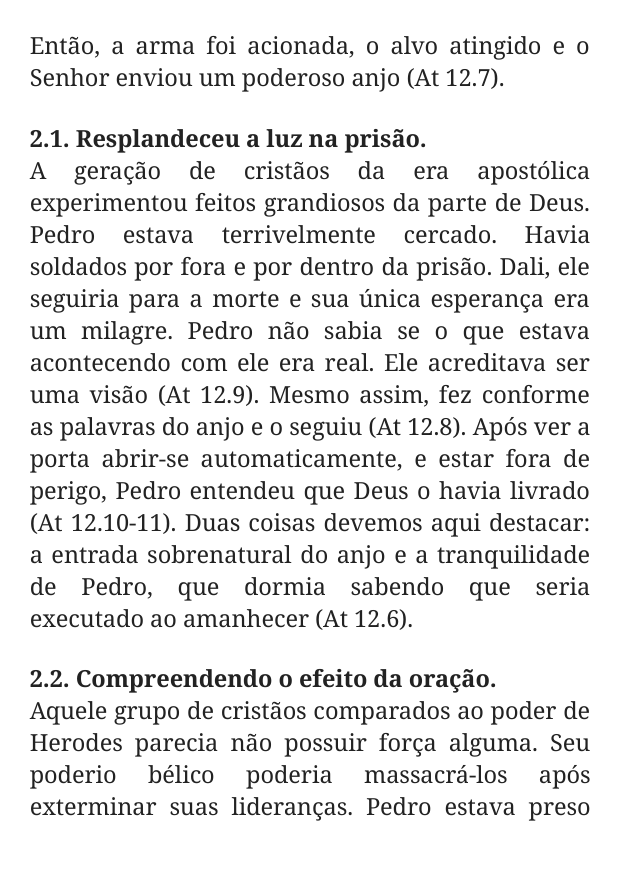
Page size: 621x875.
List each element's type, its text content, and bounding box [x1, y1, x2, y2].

text Aquele grupo de cristãos comparados ao poder de Herodes parecia não possuir força alguma. Seu poderio bélico poderia massacrá-los após exterminar suas lideranças. Pedro estava preso [29, 694, 591, 822]
text 2.1. Resplandeceu a luz na prisão. [29, 122, 591, 154]
text 2.2. Compreendendo o efeito da oração. [29, 663, 591, 694]
text Então, a arma foi acionada, o alvo atingido e o Senhor enviou um poderoso anjo (At 12.7). [29, 29, 591, 93]
text A geração de cristãos da era apostólica experimentou feitos grandiosos da parte de Deus. Pedro estava terrivelmente cercado. Havia soldados por fora e por dentro da prisão. Dali, ele seguiria para a morte e sua única esperança era um milagre. Pedro não sabia se o que estava acontecendo com ele era real. Ele acreditava ser uma visão (At 12.9). Mesmo assim, fez conforme as palavras do anjo e o seguiu (At 12.8). Após ver a porta abrir-se automaticamente, e estar fora de perigo, Pedro entendeu que Deus o havia livrado (At 12.10-11). Duas coisas devemos aqui destacar: a entrada sobrenatural do anjo e a tranquilidade de Pedro, que dormia sabendo que seria executado ao amanhecer (At 12.6). [29, 154, 591, 634]
